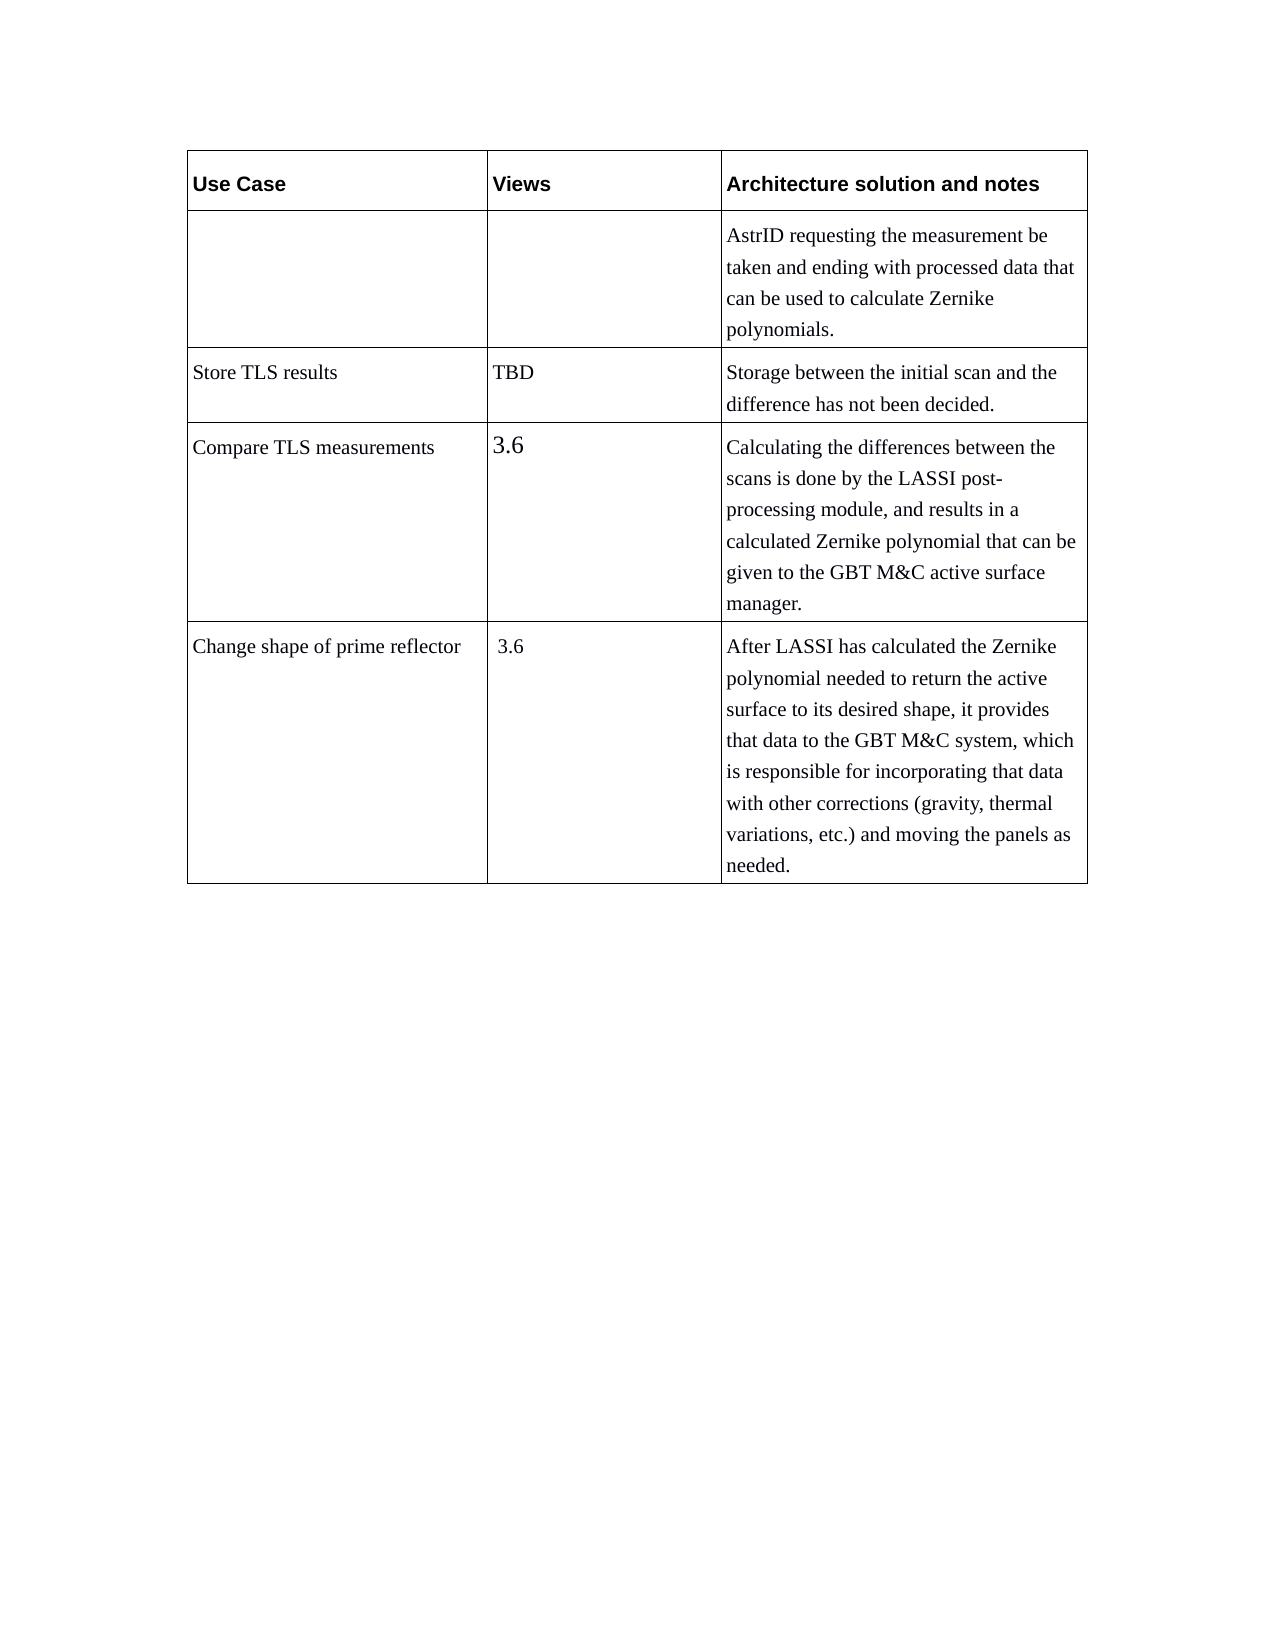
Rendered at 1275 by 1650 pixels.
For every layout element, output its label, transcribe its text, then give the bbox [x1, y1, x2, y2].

table_cell AstrID requesting the measurement be taken and ending with processed data that can be used to calculate Zernike polynomials. [722, 211, 1087, 347]
table_cell Store TLS results [188, 348, 487, 421]
table_cell After LASSI has calculated the Zernike polynomial needed to return the active surface to its desired shape, it provides that data to the GBT M&C system, which is responsible for incorporating that data with other corrections (gravity, thermal variations, etc.) and moving the panels as needed. [722, 622, 1087, 883]
table_cell TBD [488, 348, 721, 421]
table_header Use Case [188, 151, 487, 210]
table_cell [188, 211, 487, 347]
table_cell Compare TLS measurements [188, 423, 487, 621]
table_cell 3.6 [488, 622, 721, 883]
table_cell [488, 211, 721, 347]
table_cell Change shape of prime reflector [188, 622, 487, 883]
table_header Views [488, 151, 721, 210]
table_cell Storage between the initial scan and the difference has not been decided. [722, 348, 1087, 421]
table_header Architecture solution and notes [722, 151, 1087, 210]
table_cell Calculating the differences between the scans is done by the LASSI post-processing module, and results in a calculated Zernike polynomial that can be given to the GBT M&C active surface manager. [722, 423, 1087, 621]
table_cell 3.6 [488, 423, 721, 621]
